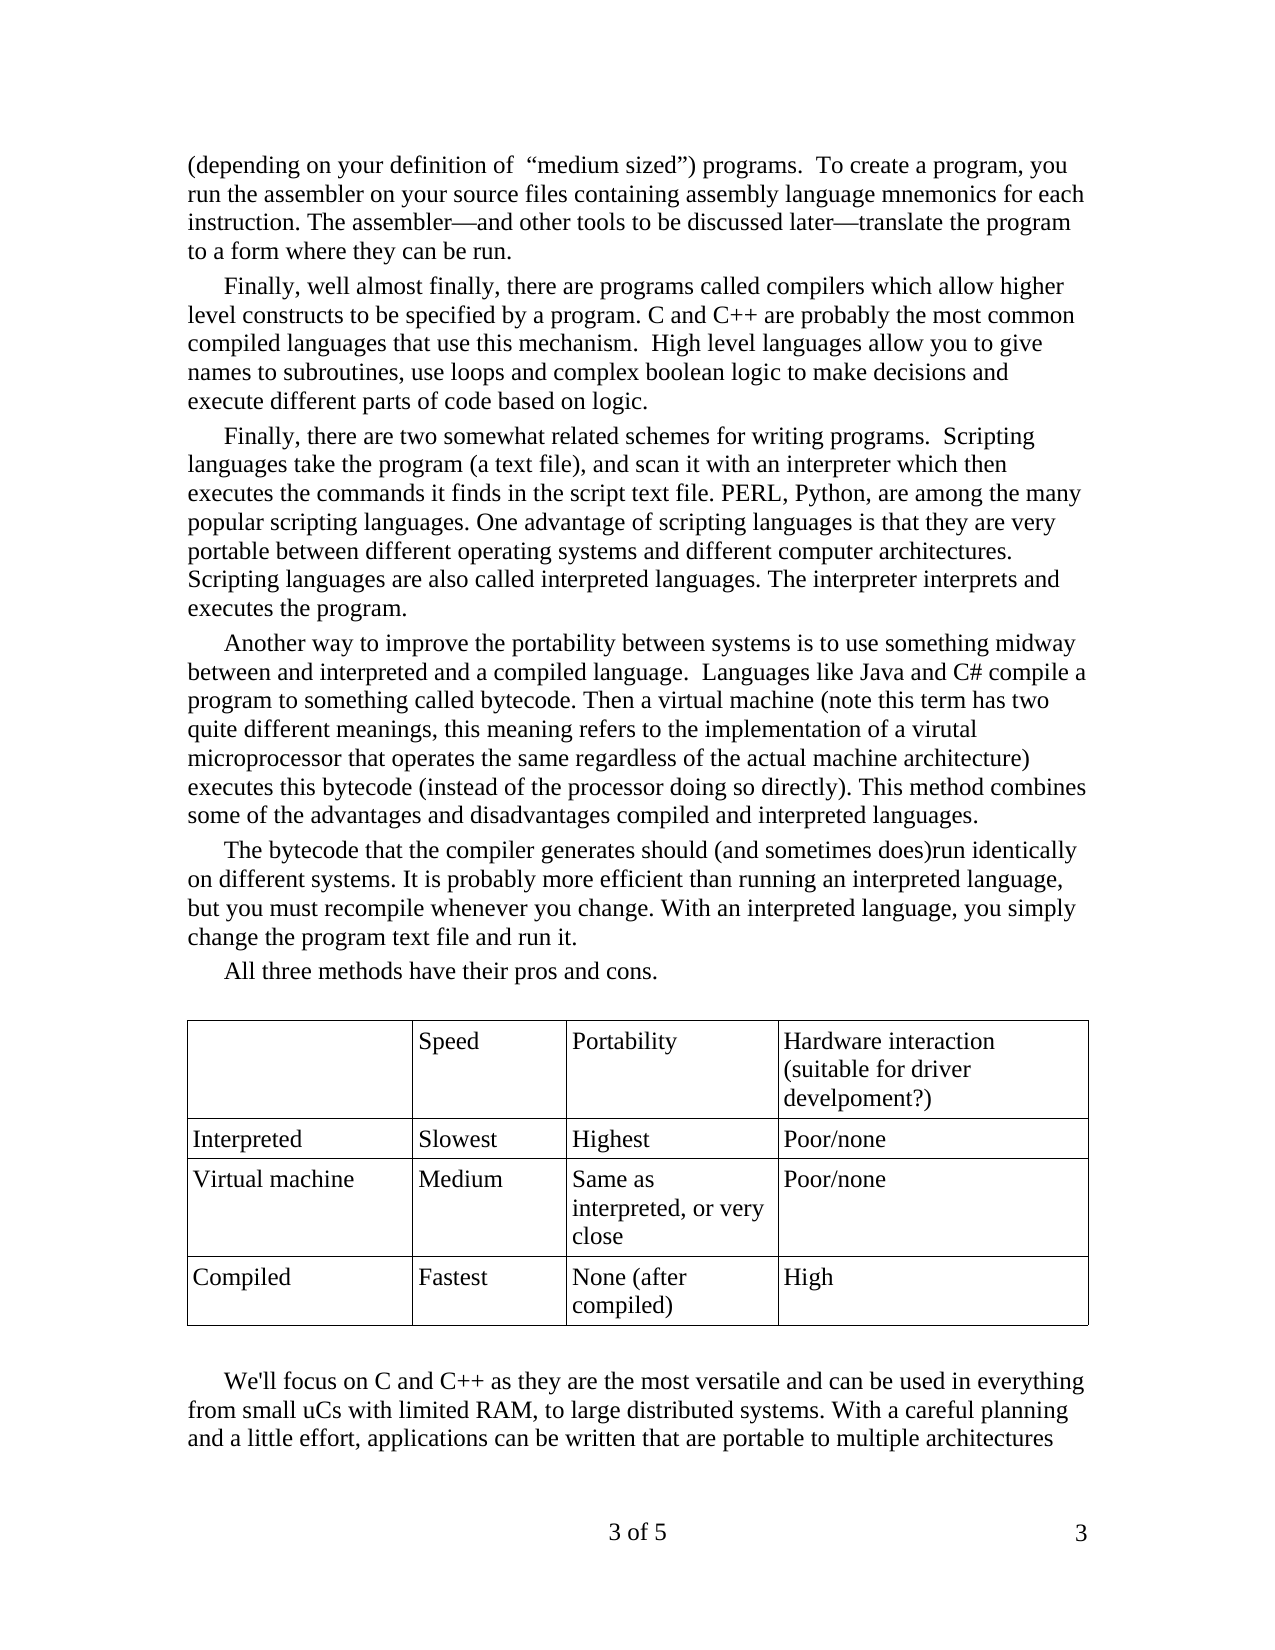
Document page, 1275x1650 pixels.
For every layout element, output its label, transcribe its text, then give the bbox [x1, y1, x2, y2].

text (depending on your definition of “medium sized”) programs. To create a program, you run the assembler on your source files containing assembly language mnemonics for each instruction. The assembler—and other tools to be discussed later—translate the program to a form where they can be run. [187, 150, 1087, 265]
table_cell Fastest [413, 1257, 566, 1325]
table_cell Poor/none [779, 1119, 1088, 1158]
text Finally, well almost finally, there are programs called compilers which allow higher level constructs to be specified by a program. C and C++ are probably the most common compiled languages that use this mechanism. High level languages allow you to give names to subroutines, use loops and complex boolean logic to make decisions and execute different parts of code based on logic. [187, 271, 1087, 415]
text All three methods have their pros and cons. [187, 956, 1087, 985]
table_cell Same as interpreted, or very close [567, 1159, 778, 1256]
table_header Portability [567, 1021, 778, 1118]
text Finally, there are two somewhat related schemes for writing programs. Scripting languages take the program (a text file), and scan it with an interpreter which then executes the commands it finds in the script text file. PERL, Python, are among the many popular scripting languages. One advantage of scripting languages is that they are very portable between different operating systems and different computer architectures. Scripting languages are also called interpreted languages. The interpreter interprets and executes the program. [187, 421, 1087, 622]
table_cell Slowest [413, 1119, 566, 1158]
text We'll focus on C and C++ as they are the most versatile and can be used in everything from small uCs with limited RAM, to large distributed systems. With a careful planning and a little effort, applications can be written that are portable to multiple architectures [187, 1366, 1087, 1452]
text Another way to improve the portability between systems is to use something midway between and interpreted and a compiled language. Languages like Java and C# compile a program to something called bytecode. Then a virtual machine (note this term has two quite different meanings, this meaning refers to the implementation of a virutal microprocessor that operates the same regardless of the actual machine architecture) executes this bytecode (instead of the processor doing so directly). This method combines some of the advantages and disadvantages compiled and interpreted languages. [187, 628, 1087, 829]
table_cell Highest [567, 1119, 778, 1158]
table_cell High [779, 1257, 1088, 1325]
table_cell Compiled [188, 1257, 412, 1325]
table_cell Interpreted [188, 1119, 412, 1158]
table_cell None (after compiled) [567, 1257, 778, 1325]
table_cell Poor/none [779, 1159, 1088, 1256]
table_cell Medium [413, 1159, 566, 1256]
table_header Hardware interaction (suitable for driver develpoment?) [779, 1021, 1088, 1118]
text The bytecode that the compiler generates should (and sometimes does)run identically on different systems. It is probably more efficient than running an interpreted language, but you must recompile whenever you change. With an interpreted language, you simply change the program text file and run it. [187, 835, 1087, 950]
table_header Speed [413, 1021, 566, 1118]
table_header [188, 1021, 412, 1118]
table_cell Virtual machine [188, 1159, 412, 1256]
